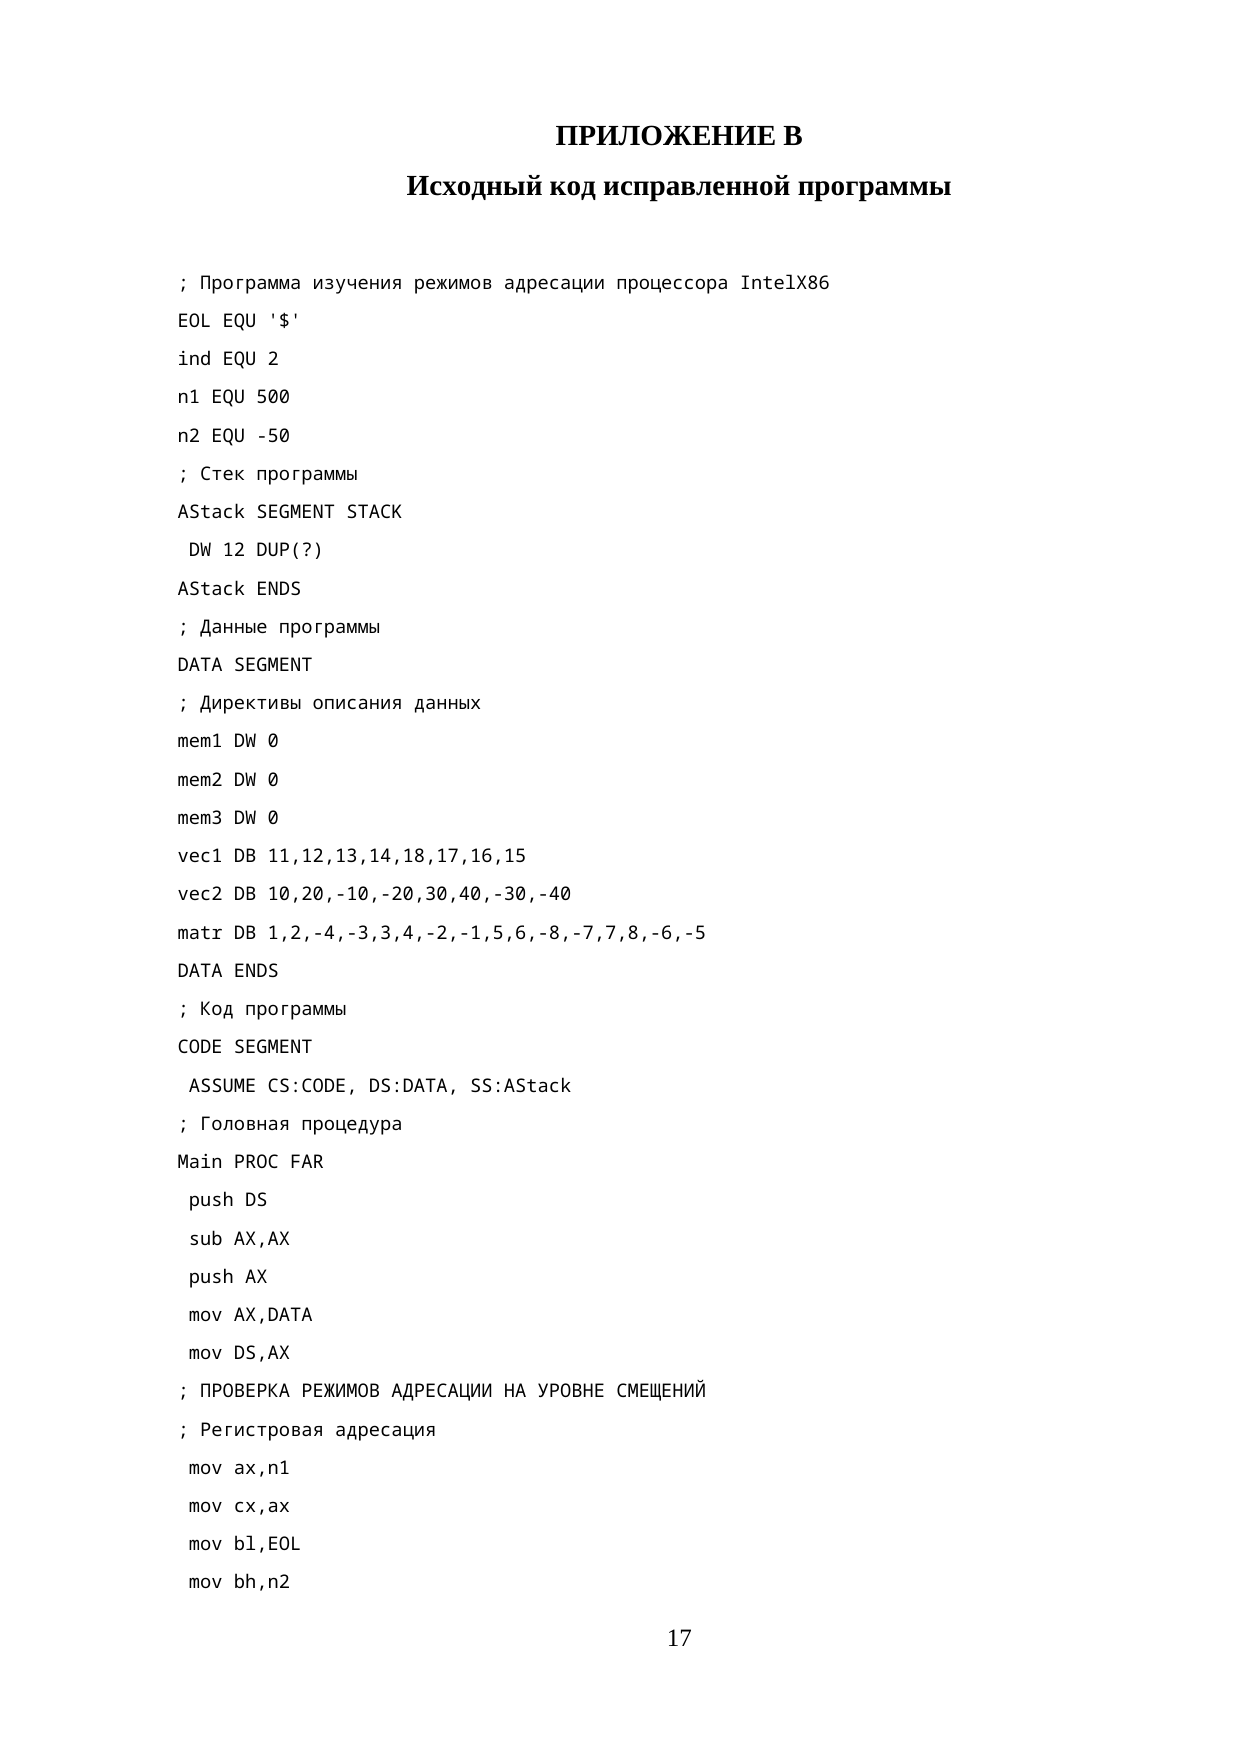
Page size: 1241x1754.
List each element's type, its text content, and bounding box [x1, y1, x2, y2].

text ; Стек программы [177, 460, 1181, 486]
text ind EQU 2 [177, 346, 1181, 371]
text DATA SEGMENT [177, 651, 1181, 677]
text EOL EQU '$' [177, 307, 1181, 333]
text mem1 DW 0 [177, 728, 1181, 753]
text sub AX,AX [177, 1225, 1181, 1250]
text ; Данные программы [177, 613, 1181, 639]
text DW 12 DUP(?) [177, 537, 1181, 562]
text AStack ENDS [177, 575, 1181, 600]
text mov bl,EOL [177, 1531, 1181, 1556]
text mov DS,AX [177, 1339, 1181, 1365]
text AStack SEGMENT STACK [177, 498, 1181, 524]
text ; Головная процедура [177, 1110, 1181, 1136]
text ; Регистровая адресация [177, 1416, 1181, 1441]
text vec2 DB 10,20,-10,-20,30,40,-30,-40 [177, 881, 1181, 906]
text ; ПРОВЕРКА РЕЖИМОВ АДРЕСАЦИИ НА УРОВНЕ СМЕЩЕНИЙ [177, 1378, 1181, 1403]
text DATA ENDS [177, 957, 1181, 983]
text mem3 DW 0 [177, 804, 1181, 830]
text mov ax,n1 [177, 1454, 1181, 1480]
text push DS [177, 1187, 1181, 1212]
text ; Директивы описания данных [177, 689, 1181, 715]
text Main PROC FAR [177, 1148, 1181, 1174]
text ПРИЛОЖЕНИЕ В [177, 118, 1181, 152]
text mov AX,DATA [177, 1301, 1181, 1327]
text ; Код программы [177, 995, 1181, 1021]
text matr DB 1,2,-4,-3,3,4,-2,-1,5,6,-8,-7,7,8,-6,-5 [177, 919, 1181, 944]
text Исходный код исправленной программы [177, 168, 1181, 202]
text ; Программа изучения режимов адресации процессора IntelX86 [177, 269, 1181, 294]
text CODE SEGMENT [177, 1034, 1181, 1059]
text vec1 DB 11,12,13,14,18,17,16,15 [177, 842, 1181, 868]
text n1 EQU 500 [177, 384, 1181, 409]
text push AX [177, 1263, 1181, 1288]
text ASSUME CS:CODE, DS:DATA, SS:AStack [177, 1072, 1181, 1097]
text mov bh,n2 [177, 1569, 1181, 1594]
text n2 EQU -50 [177, 422, 1181, 447]
text mem2 DW 0 [177, 766, 1181, 792]
text mov cx,ax [177, 1492, 1181, 1518]
